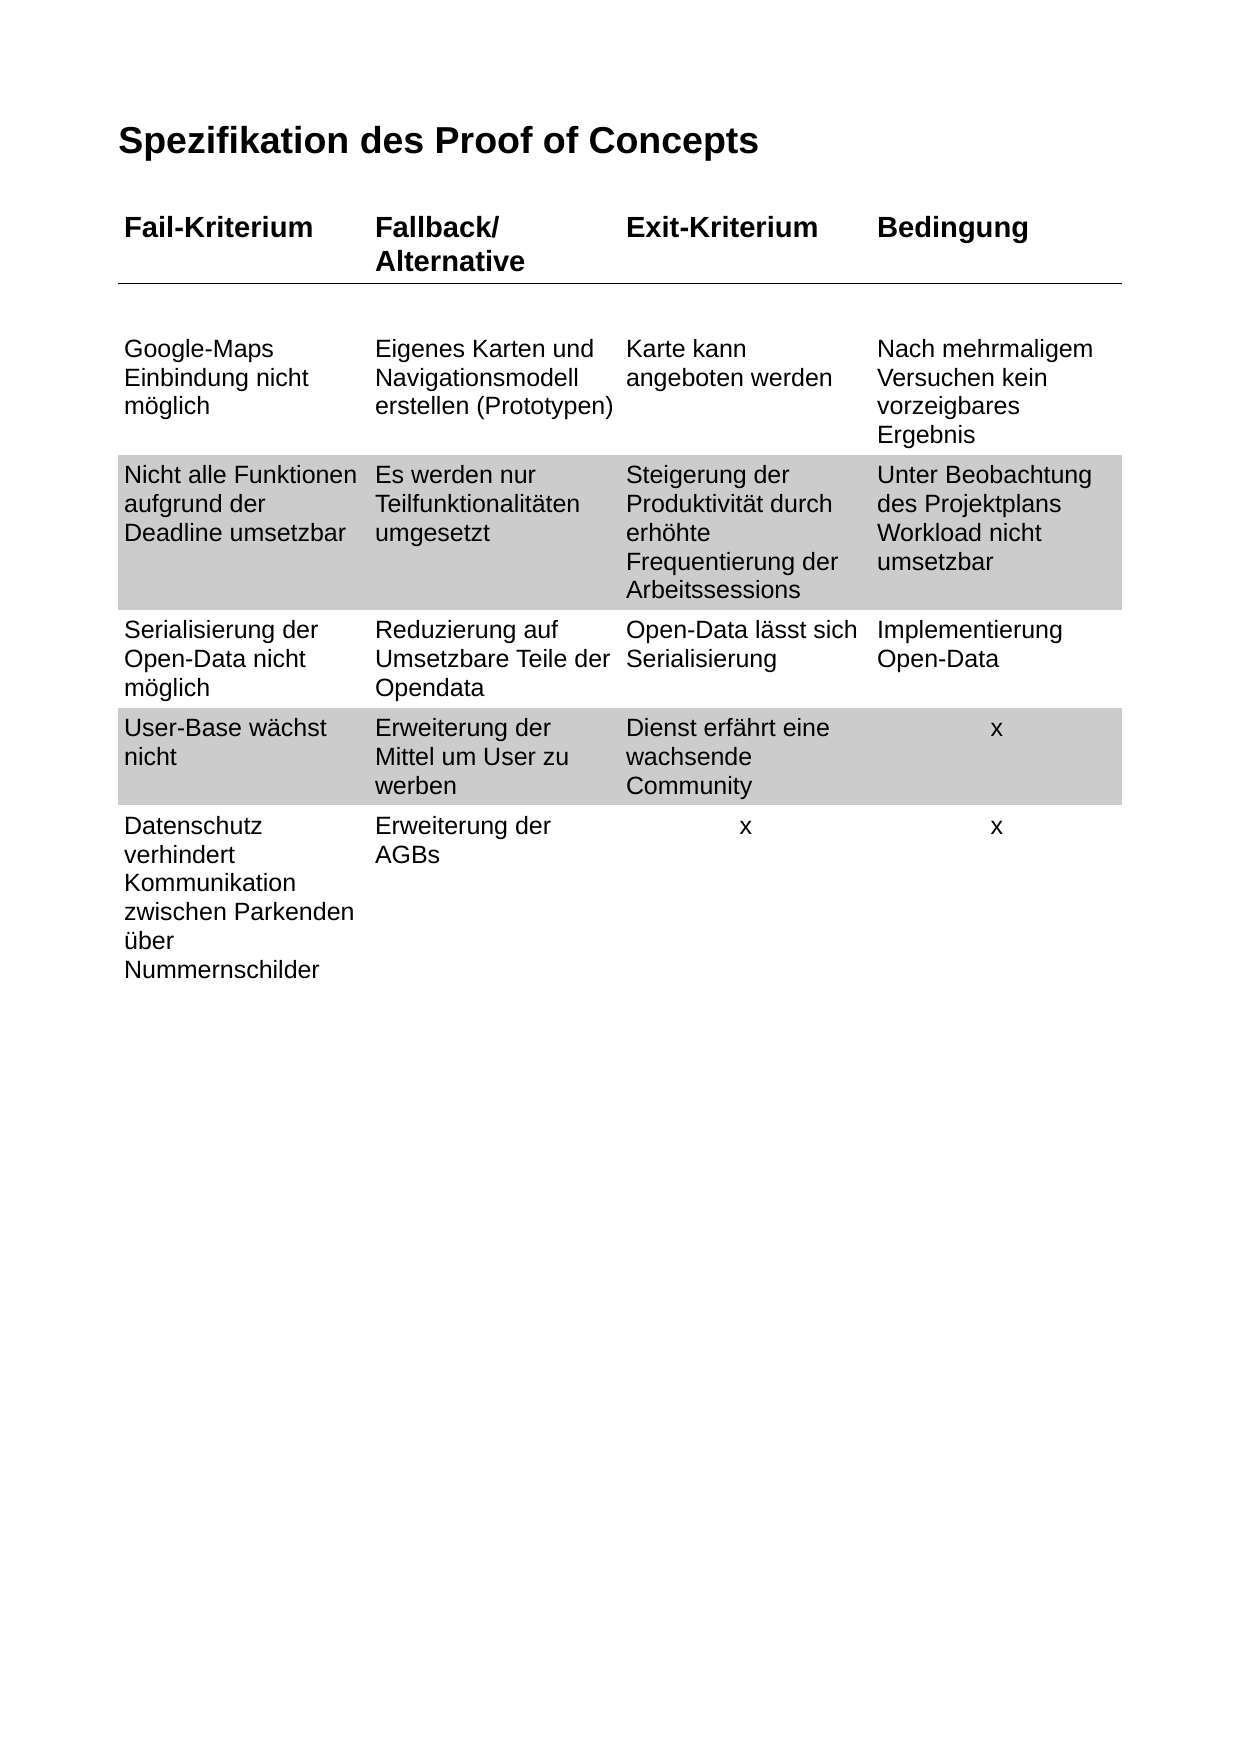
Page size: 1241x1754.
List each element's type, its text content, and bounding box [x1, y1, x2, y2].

table_cell Nicht alle Funktionen aufgrund der Deadline umsetzbar [118, 455, 369, 610]
table_cell Reduzierung auf Umsetzbare Teile der Opendata [369, 610, 620, 707]
table_header Exit-Kriterium [620, 204, 871, 283]
table_cell Unter Beobachtung des Projektplans Workload nicht umsetzbar [871, 455, 1122, 610]
table_cell [871, 284, 1122, 328]
table_cell Nach mehrmaligem Versuchen kein vorzeigbares Ergebnis [871, 328, 1122, 454]
table_cell Implementierung Open-Data [871, 610, 1122, 707]
table_cell Google-Maps Einbindung nicht möglich [118, 328, 369, 454]
table_cell Karte kann angeboten werden [620, 328, 871, 454]
table_cell x [620, 805, 871, 989]
table_cell x [871, 708, 1122, 805]
table_cell [118, 284, 369, 328]
table_cell Datenschutz verhindert Kommunikation zwischen Parkenden über Nummernschilder [118, 805, 369, 989]
table_cell [369, 284, 620, 328]
table_cell Serialisierung der Open-Data nicht möglich [118, 610, 369, 707]
table_header Bedingung [871, 204, 1122, 283]
table_cell Open-Data lässt sich Serialisierung [620, 610, 871, 707]
table_cell [620, 284, 871, 328]
table_cell Eigenes Karten und Navigationsmodell erstellen (Prototypen) [369, 328, 620, 454]
table_cell Erweiterung der AGBs [369, 805, 620, 989]
table_cell Steigerung der Produktivität durch erhöhte Frequentierung der Arbeitssessions [620, 455, 871, 610]
table_cell Erweiterung der Mittel um User zu werben [369, 708, 620, 805]
table_cell User-Base wächst nicht [118, 708, 369, 805]
table_cell Es werden nur Teilfunktionalitäten umgesetzt [369, 455, 620, 610]
table_header Fallback/ Alternative [369, 204, 620, 283]
table_cell Dienst erfährt eine wachsende Community [620, 708, 871, 805]
table_cell x [871, 805, 1122, 989]
text Spezifikation des Proof of Concepts [118, 118, 1122, 161]
table_header Fail-Kriterium [118, 204, 369, 283]
